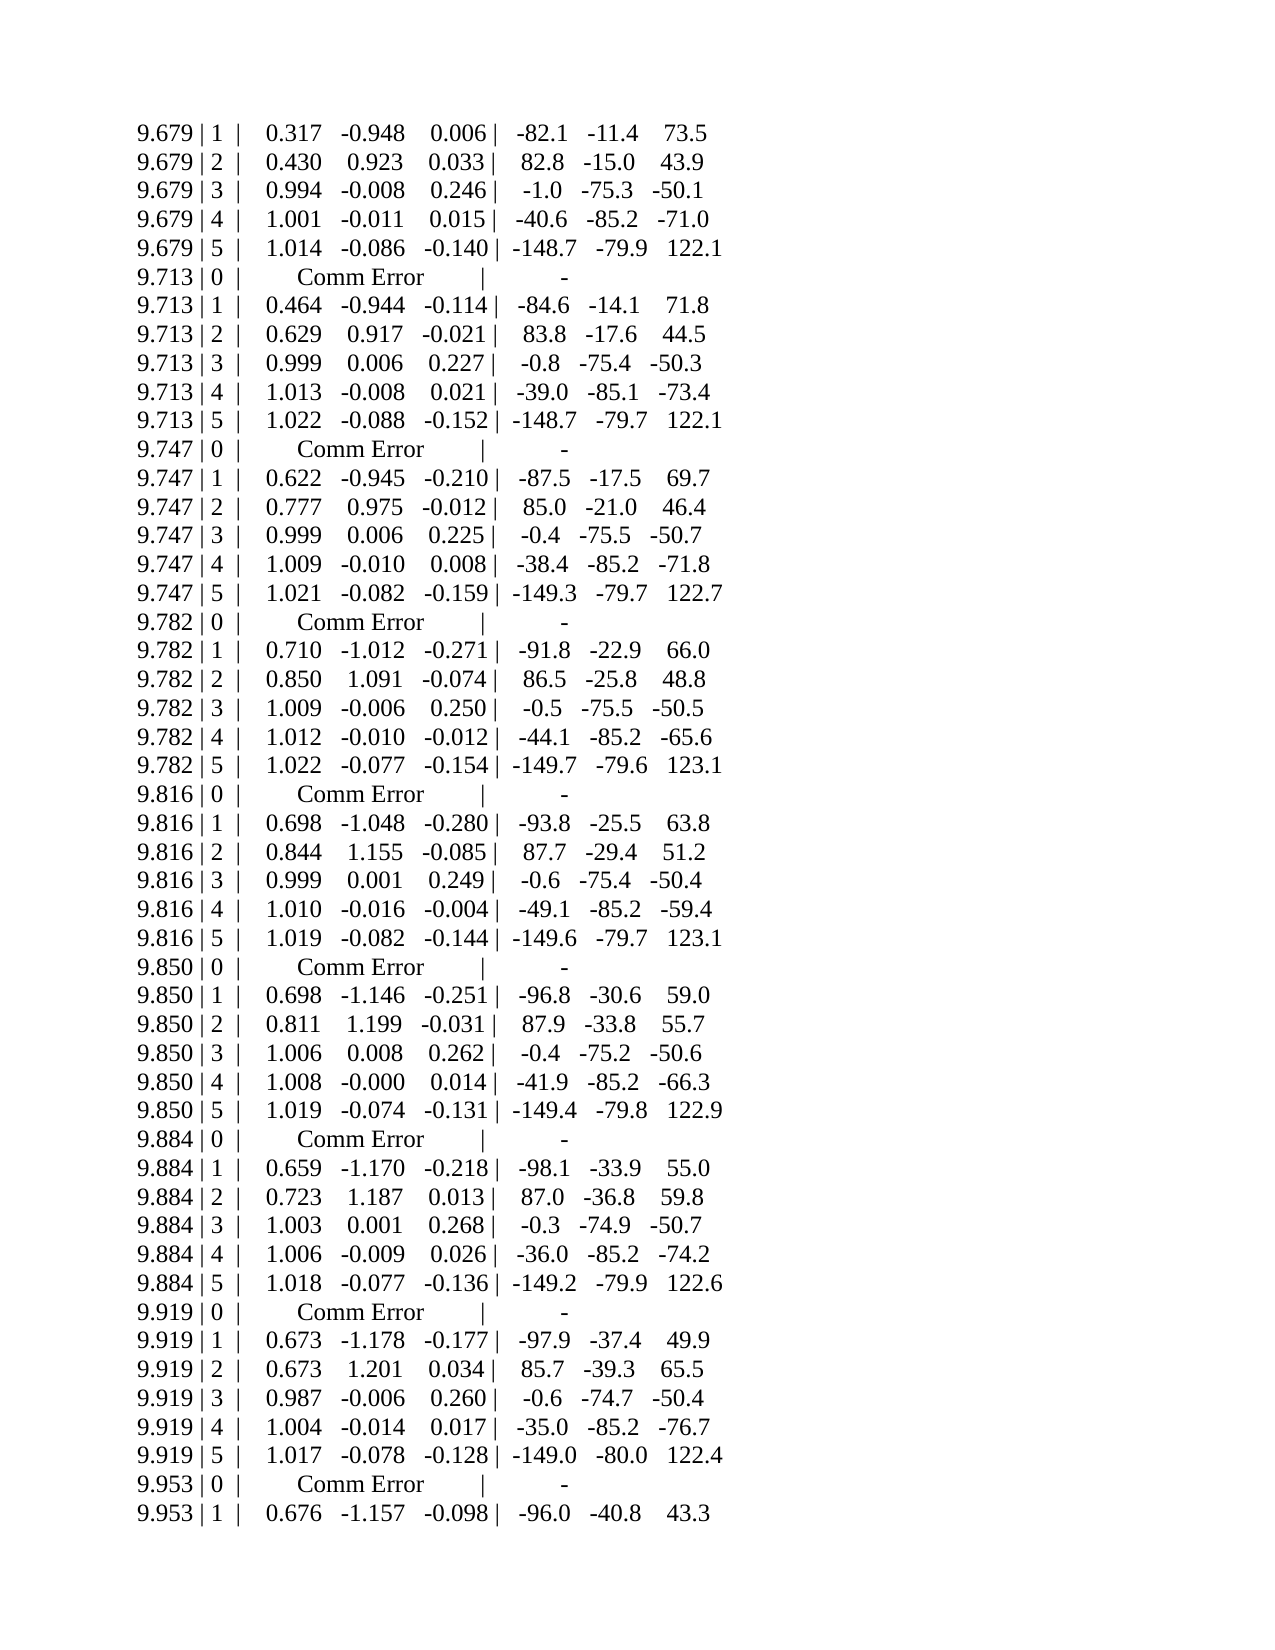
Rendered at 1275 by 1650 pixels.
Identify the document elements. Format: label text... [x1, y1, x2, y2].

text 9.919 | 1 | 0.673 -1.178 -0.177 | -97.9 -37.4 49.9 [118, 1326, 1157, 1354]
text 9.782 | 3 | 1.009 -0.006 0.250 | -0.5 -75.5 -50.5 [118, 693, 1157, 722]
text 9.850 | 4 | 1.008 -0.000 0.014 | -41.9 -85.2 -66.3 [118, 1067, 1157, 1096]
text 9.679 | 4 | 1.001 -0.011 0.015 | -40.6 -85.2 -71.0 [118, 204, 1157, 233]
text 9.884 | 2 | 0.723 1.187 0.013 | 87.0 -36.8 59.8 [118, 1182, 1157, 1211]
text 9.713 | 5 | 1.022 -0.088 -0.152 | -148.7 -79.7 122.1 [118, 406, 1157, 434]
text 9.747 | 4 | 1.009 -0.010 0.008 | -38.4 -85.2 -71.8 [118, 549, 1157, 578]
text 9.919 | 2 | 0.673 1.201 0.034 | 85.7 -39.3 65.5 [118, 1354, 1157, 1383]
text 9.816 | 5 | 1.019 -0.082 -0.144 | -149.6 -79.7 123.1 [118, 923, 1157, 952]
text 9.782 | 1 | 0.710 -1.012 -0.271 | -91.8 -22.9 66.0 [118, 636, 1157, 664]
text 9.884 | 5 | 1.018 -0.077 -0.136 | -149.2 -79.9 122.6 [118, 1268, 1157, 1297]
text 9.953 | 1 | 0.676 -1.157 -0.098 | -96.0 -40.8 43.3 [118, 1498, 1157, 1527]
text 9.679 | 1 | 0.317 -0.948 0.006 | -82.1 -11.4 73.5 [118, 118, 1157, 147]
text 9.850 | 2 | 0.811 1.199 -0.031 | 87.9 -33.8 55.7 [118, 1009, 1157, 1038]
text 9.747 | 5 | 1.021 -0.082 -0.159 | -149.3 -79.7 122.7 [118, 578, 1157, 607]
text 9.679 | 2 | 0.430 0.923 0.033 | 82.8 -15.0 43.9 [118, 147, 1157, 176]
text 9.747 | 0 | Comm Error | - [118, 434, 1157, 463]
text 9.850 | 3 | 1.006 0.008 0.262 | -0.4 -75.2 -50.6 [118, 1038, 1157, 1067]
text 9.919 | 0 | Comm Error | - [118, 1297, 1157, 1326]
text 9.919 | 3 | 0.987 -0.006 0.260 | -0.6 -74.7 -50.4 [118, 1383, 1157, 1412]
text 9.816 | 0 | Comm Error | - [118, 779, 1157, 808]
text 9.782 | 0 | Comm Error | - [118, 607, 1157, 636]
text 9.816 | 2 | 0.844 1.155 -0.085 | 87.7 -29.4 51.2 [118, 837, 1157, 866]
text 9.850 | 0 | Comm Error | - [118, 952, 1157, 981]
text 9.713 | 3 | 0.999 0.006 0.227 | -0.8 -75.4 -50.3 [118, 348, 1157, 377]
text 9.782 | 2 | 0.850 1.091 -0.074 | 86.5 -25.8 48.8 [118, 664, 1157, 693]
text 9.747 | 1 | 0.622 -0.945 -0.210 | -87.5 -17.5 69.7 [118, 463, 1157, 492]
text 9.884 | 0 | Comm Error | - [118, 1124, 1157, 1153]
text 9.713 | 1 | 0.464 -0.944 -0.114 | -84.6 -14.1 71.8 [118, 291, 1157, 319]
text 9.816 | 4 | 1.010 -0.016 -0.004 | -49.1 -85.2 -59.4 [118, 894, 1157, 923]
text 9.816 | 1 | 0.698 -1.048 -0.280 | -93.8 -25.5 63.8 [118, 808, 1157, 837]
text 9.953 | 0 | Comm Error | - [118, 1469, 1157, 1498]
text 9.884 | 3 | 1.003 0.001 0.268 | -0.3 -74.9 -50.7 [118, 1211, 1157, 1239]
text 9.747 | 3 | 0.999 0.006 0.225 | -0.4 -75.5 -50.7 [118, 521, 1157, 549]
text 9.850 | 5 | 1.019 -0.074 -0.131 | -149.4 -79.8 122.9 [118, 1096, 1157, 1124]
text 9.679 | 5 | 1.014 -0.086 -0.140 | -148.7 -79.9 122.1 [118, 233, 1157, 262]
text 9.782 | 5 | 1.022 -0.077 -0.154 | -149.7 -79.6 123.1 [118, 751, 1157, 779]
text 9.747 | 2 | 0.777 0.975 -0.012 | 85.0 -21.0 46.4 [118, 492, 1157, 521]
text 9.884 | 4 | 1.006 -0.009 0.026 | -36.0 -85.2 -74.2 [118, 1239, 1157, 1268]
text 9.713 | 2 | 0.629 0.917 -0.021 | 83.8 -17.6 44.5 [118, 319, 1157, 348]
text 9.816 | 3 | 0.999 0.001 0.249 | -0.6 -75.4 -50.4 [118, 866, 1157, 894]
text 9.782 | 4 | 1.012 -0.010 -0.012 | -44.1 -85.2 -65.6 [118, 722, 1157, 751]
text 9.679 | 3 | 0.994 -0.008 0.246 | -1.0 -75.3 -50.1 [118, 176, 1157, 204]
text 9.713 | 4 | 1.013 -0.008 0.021 | -39.0 -85.1 -73.4 [118, 377, 1157, 406]
text 9.850 | 1 | 0.698 -1.146 -0.251 | -96.8 -30.6 59.0 [118, 981, 1157, 1009]
text 9.884 | 1 | 0.659 -1.170 -0.218 | -98.1 -33.9 55.0 [118, 1153, 1157, 1182]
text 9.919 | 5 | 1.017 -0.078 -0.128 | -149.0 -80.0 122.4 [118, 1441, 1157, 1469]
text 9.919 | 4 | 1.004 -0.014 0.017 | -35.0 -85.2 -76.7 [118, 1412, 1157, 1441]
text 9.713 | 0 | Comm Error | - [118, 262, 1157, 291]
